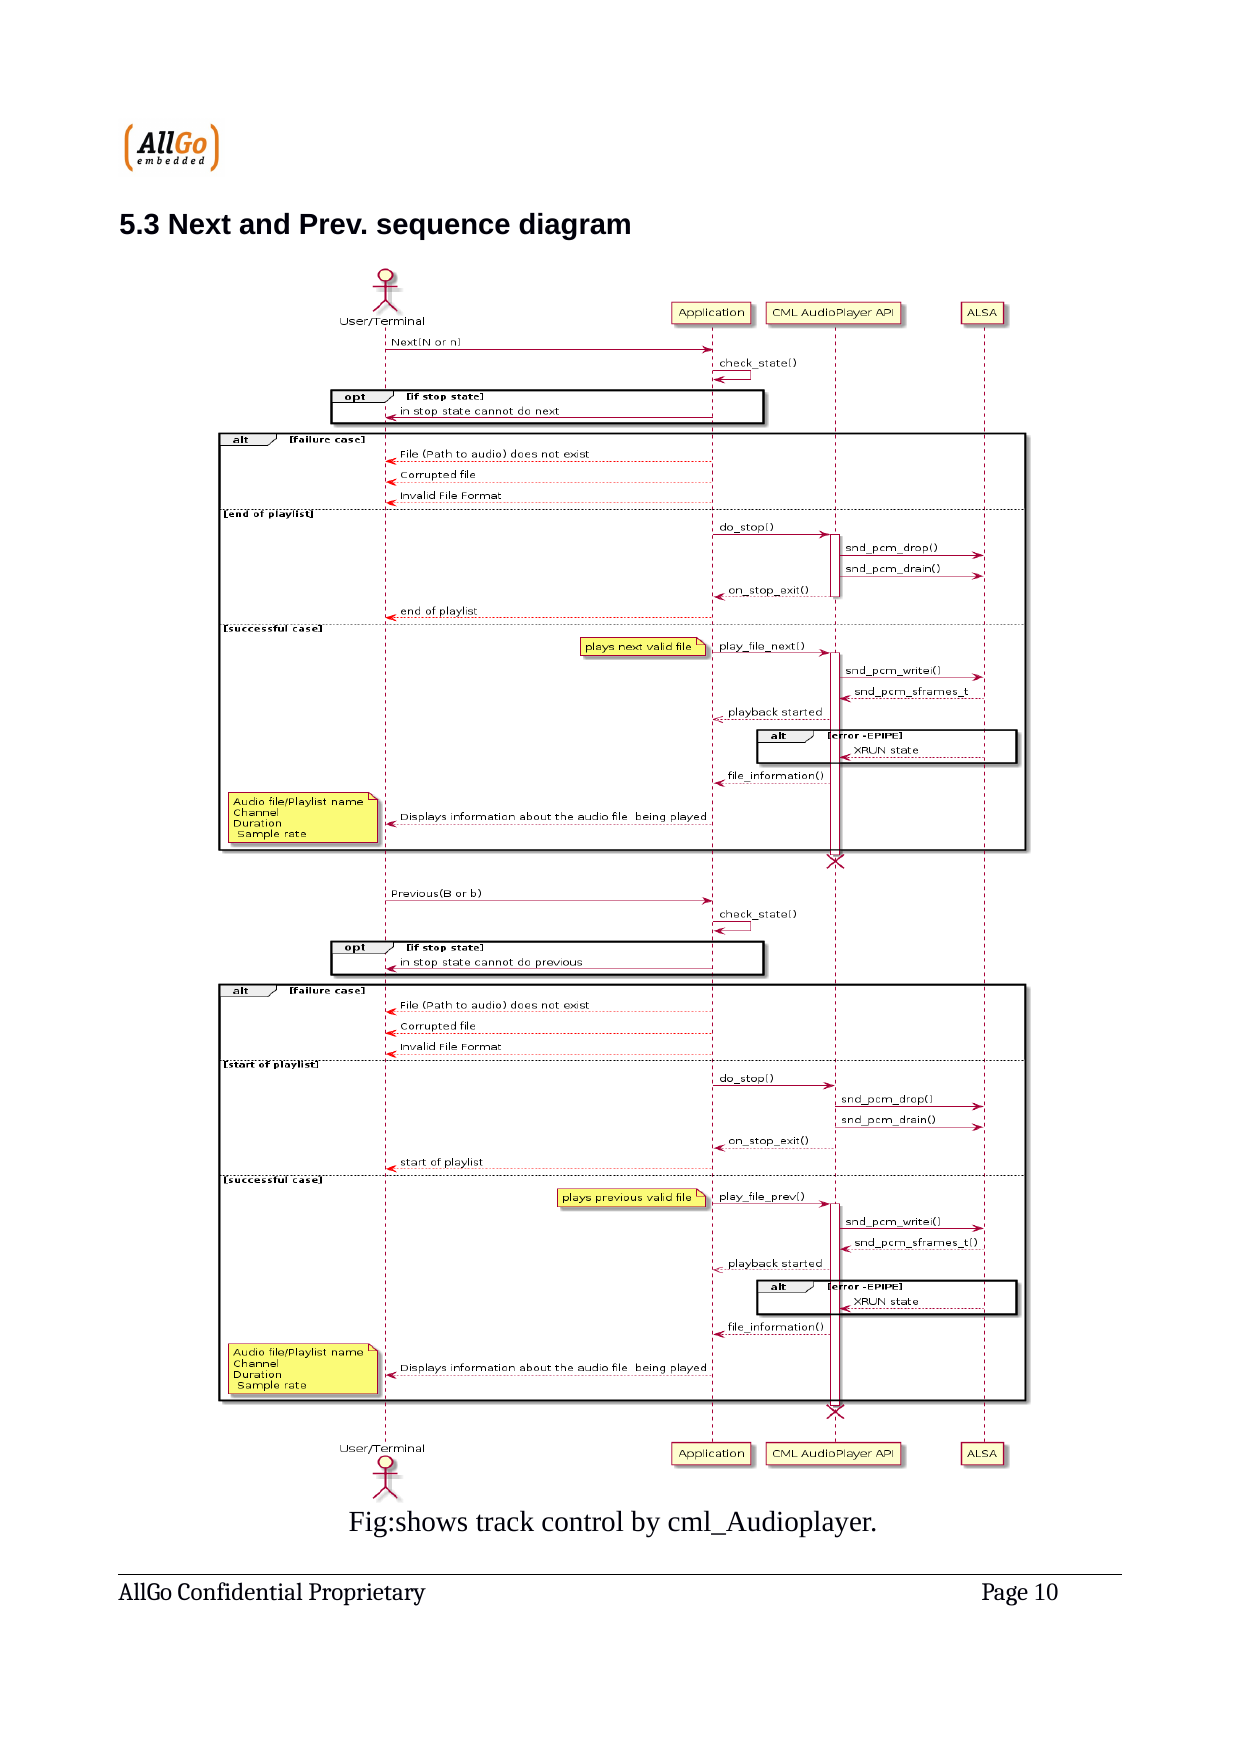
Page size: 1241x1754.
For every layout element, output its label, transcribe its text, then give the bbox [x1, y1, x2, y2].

picture [118, 118, 225, 177]
subtitle 5.3 Next and Prev. sequence diagram [119, 207, 1122, 240]
picture [207, 265, 1034, 1505]
text Fig:shows track control by cml_Audioplayer. [118, 1494, 1122, 1538]
